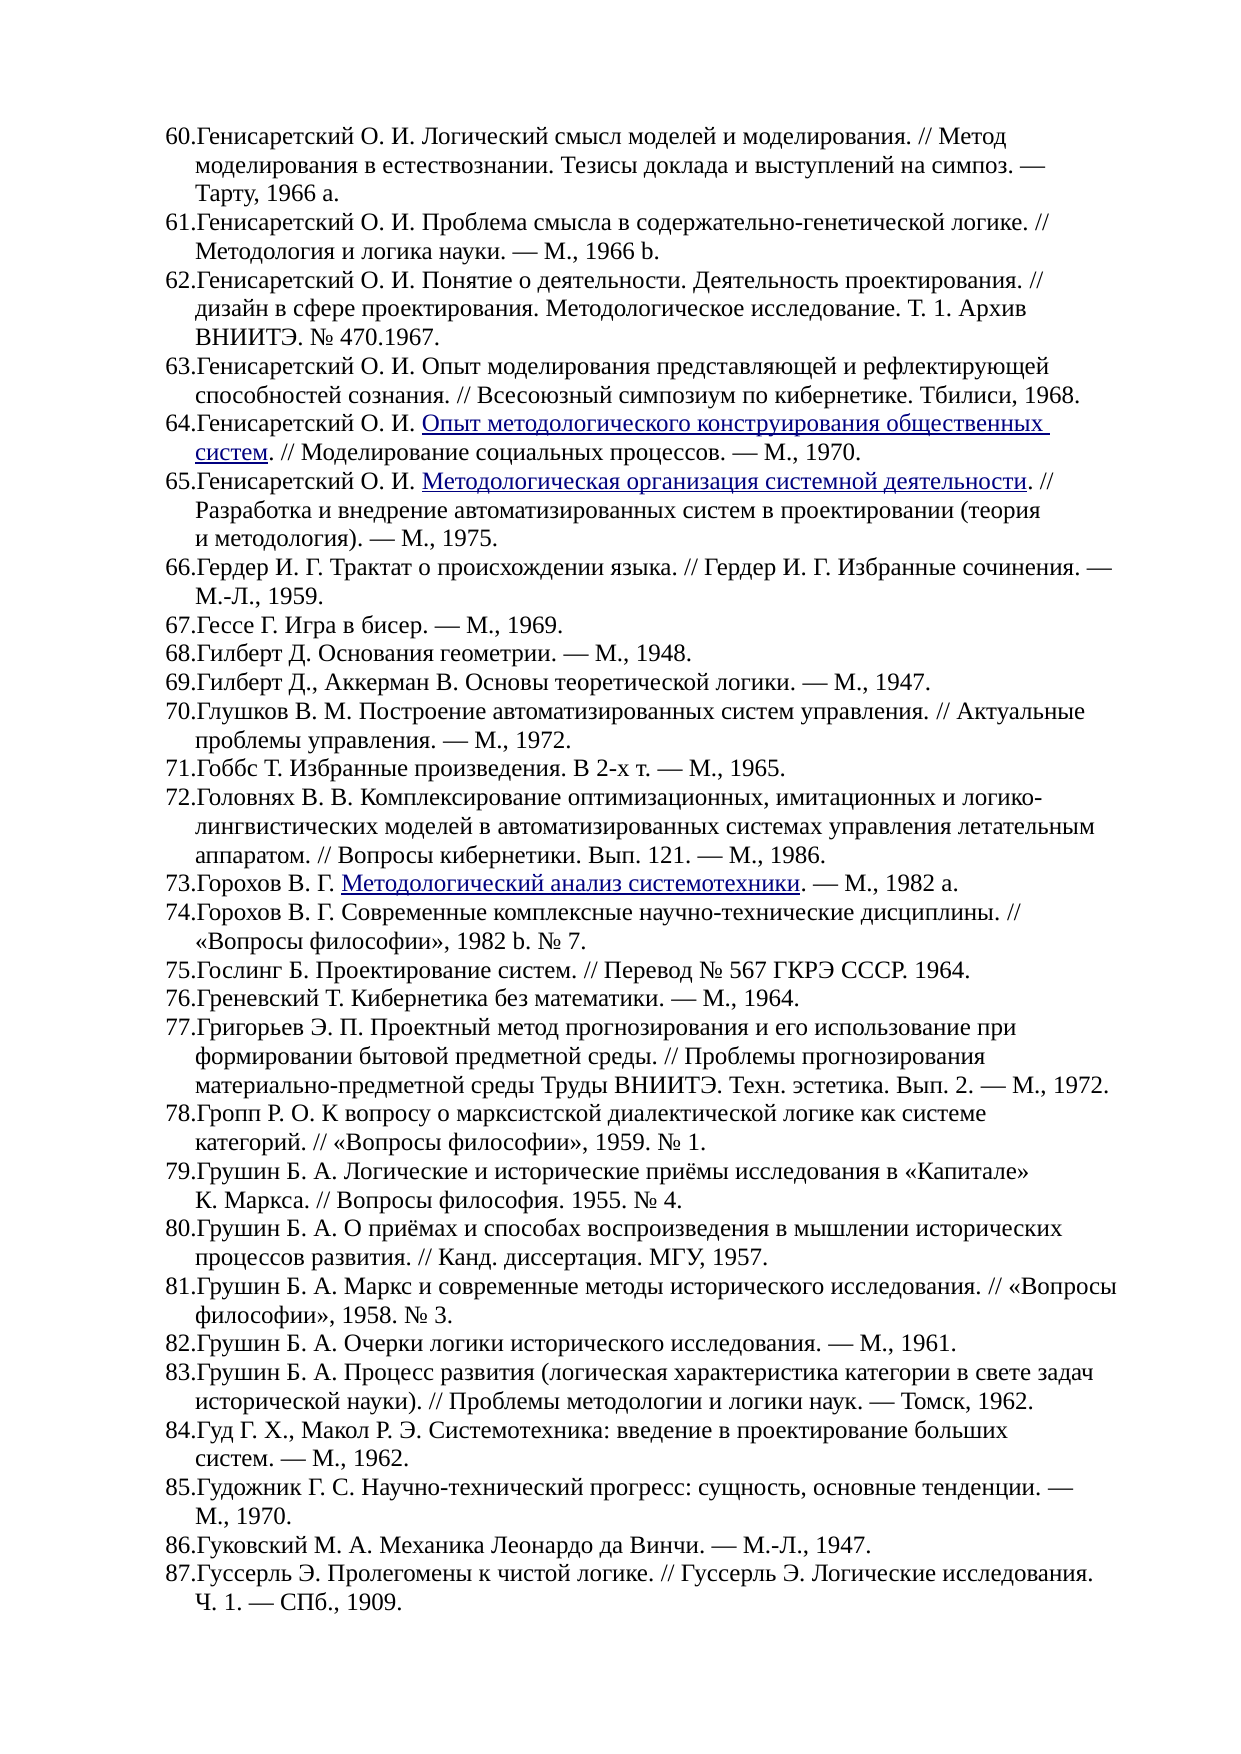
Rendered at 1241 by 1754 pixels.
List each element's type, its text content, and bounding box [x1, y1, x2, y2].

table_header I. Работы Г. П. Щедровицкого 1957 a* Щедровицкий Г. П. «Языковое мышление» и его анализ. // Вопросы языкознания. 1957. № 1. (С. 449–465 наст. изд.). b Щедровицкий Г. П., Алексеев Н. Г. О возможных путях исследования мышления как деятельности. // Докл. АПН РСФСР. 1957. № 3; 1958. № 1,4; 1959. № 1,2, 4; 1960. № 2,4, 5,6; 1961. № 4,5; 1962. № 2–6. 1958 a* Щедровицкий Г. П. О некоторых моментах в развитии понятий. // «Вопросы философии», 1958. № 6. (С. 577–589 наст. изд.). b* Щедровицкий Г. П. О строении атрибутивного знания. Сообщения I–VI. // Докл. АПН РСФСР. 1958. № 1,4; 1959. № 1,2, 4; 1960. № 6. (С. 590–630 наст. изд.). 1959 Щедровицкий Г. П., Ладенко И. С. О некоторых принципах генетического исследования мышления. // Тезисы доклада на I съезде Общества психологов. Вып. 1. — М., 1959. 1960 a* Щедровицкий Г. П. К анализу процессов решения задач. // Докл. АПН РСФСР. 1960. № 5. (С. 667–672 наст. изд.). b Щедровицкий Г. П. Опыт анализа сложного рассуждения, содержащего решение математической задачи. (На правах рукописи). — М., 1960. c* Щедровицкий Г. П. и другие. Принцип «параллелизма формы и содержания мышления» и его значение для традиционных логических и психологических исследований. Сообщ. I–IV. // Докл. АПН РСФСР. 1960. № 2,4; 1961. № 4,5. (С. 1–33 наст. изд.). 1961 a Щедровицкий Г. П. О взаимоотношении формальной логики и неопозитивистской «логики науки». // Диалектический материализм и современный позитивизм. — М., 1961. b Щедровицкий Г. П. Технология мышления. // Известия. 1961. № 234. 1962 a* Щедровицкий Г. П. О различии исходных понятий «формальной» и «содержательной» логик. // Методология и логика наук. Учёные зап. Том. ун-та. № 41. — Томск, 1962. (С. 34–49 наст. изд.). b Щедровицкий Г. П. Усвоение мышления и проблемы творческой активности учащихся // О психологических особенностях творческой активности учащихся. Тезисы доклада на межвуз. конф. — М., 1962. с Щедровнцкий Г. П., Якобсон С. Г. К анализу процессов решения простых арифметических задач. Сообщения I–V. // Докл. АПН РСФСР. 1962. № 2–6. 1963 a Щедровицкий Г. П. О месте логики в психолого-педагогических исследованиях. // Тезисы доклада на II съезде Общества психологов. Вып. 2. — М., 1963. b Щедровицкий Г. П. К методологии педагогического исследования игры. // Материалы к симпозиуму. Ротапринт (Библиотека имени В. И. Ленина). — М., 1963. c* Щедровицкий Г. П. Методологические замечания к проблеме происхождения языка. // Науч. докл. высшей школы. Филологические науки. 1963. № 2. (С. 299–316 наст. изд.). d Якобсон С. Г., Щедровицкий Г. П. Логико-психологический анализ способов решения простых арифметических задач. // Тезисы доклада на II съезде Общества психологов. Вып. 2. — М., 1963. 1964 a* Щедровицкий Г. П. Проблемы методологии системного исследования. — М., 1964. (С. 155–196 наст. изд.). b* Щедровицкий Г. П. Игра и «детское общество». // Дошкольное воспитание. 1964. № 4. (С. 673–681 наст. изд.). c* Щедровицкий Г. П. О принципах анализа объективной структуры мыслительной деятельности на основе понятий содержательно-генетической логики. // Вопросы психологии. 1964. № 2. (С. 466–473 наст. изд.). d Щедровицкий Г. П. Место логических и психологических методов в педагогической науке. // «Вопросы философии», 1964. № 7. е Щедровицкий Г. П. О необходимости типологических исследований в психологии и педагогике. // Вопросы активизации мышления и творческой деятельности учащихся. Тезисы доклада на межвуз. конф. — М., 1964. f Щедровицкий Г. П. К характеристике критериев интеллектуального развития ребёнка. // Вопросы психологии. Тезисы доклада на респ. психол. конф. — Киев, 1964. g Щедровицкий Г. П., Костеловский В. А. К анализу средств и процессов познания пространственной формы. Сообщения I–II. // Новые исследования в педагогических науках. Вып. 2,4. — М., 1964–1965. h* Щедровицкий Г. П., Садовский В. Н. К характеристике основных направлений исследования знака в логике; психологии и языкознании. Сообщения I — III. // Новые исследования в педагогических науках, Вып. 2,4, 5. — М., 1964–1965. (С. 515–539 наст. изд.). i Щедровицкий Г. П., Юдин Э. Г. О применении понятия управления в психологических и педагогических исследованиях. // Вопросы активизации мышления и творческой деятельности учащихся. Тезисы доклада на межвуз. конф. — М., 1964. j Щедровицкий Г. П., Якобсон С. Г. Сравнительный логико-психологический анализ способов решения арифметических задач (на укр. языке). // Радяньска школа. 1964. № 6. 1965 a Щедровицкий Г. П. К характеристике наиболее абстрактных направлений методологии структурно-системных исследований. // Проблемы исследования систем и структур. — М., 1965. b Щедровицкий Г. П. Методологические замечания к проблеме типологической классификации языков. // Лингвистическая типология и восточные языки. — М., 1965. c Щедровицкий Г. П. Исследование мышления детей на материале решений простых арифметических задач. // Развитие познавательных и волевых процессов у дошкольников. — М., 1965. d Щедровицкий Г. П. О принципах классификации наиболее абстрактных направлений методологии системно-структурных исследований. // Проблемы исследования систем и структур. — М., 1965. e Лефевр В. А., Щедровицкий Г. П., Юдин Э. Г. «Естественное» и «искусственное» в семиотических системах. // Проблемы исследования систем и структур. Материалы к конференции. — М., 1965. f* Генисаретский О. И., Щедровицкий Г. П. Методологическая картина дизайна. // Программа научн. иссл. лаб. общетеор. иссл. отдела теории и методов худ. констр. ВНИИТЭ. Архив ВНИИТЭ. — М., 1965 (см. Теоретические и методологические исследования в дизайне. Избранные материалы. Ч. I. Труды ВНИИТЭ. Техн. эстетика. Вып. 61. — М., 1990). (С. 317–328 наст. изд.). g* Генисаретский О. И., Щедровицкий Г. П. Дизайн: проблемы исследований. // Программа научн. иссл. лаб. общетеор. иссл. отдела теории и методов худ. констр. ВНИИТЭ. Архив ВНИИТЭ. — М., 1965 (см. Теоретические и методологические исследования в дизайне. Избранные материалы. Ч. I. Труды ВНИИТЭ. Техн. эстетика. Вып. 61. — М., 1990). (С. 329–333 наст. изд.). 1966 a* Щедровицкий Г. П. Об исходных принципах анализа проблемы обучения и развития в рамках теории деятельности. // Обучение и развитие. Материалы к симпозиуму. — М., 1966. (С. 197–227 наст. изд). b* Щедровицкий Г. П. Методологические замечания к педагогическому исследованию игры. // Психология и педагогика игры дошкольника. — М., 1966. (С. 687–715 наст. изд.). c* Щедровицкий Г. П. Заметки о мышлении по схемам двойного знания. // Материалы к симпозиуму по логике науки. — Киев, 1966. (С. 474–476 наст. изд.). d Щедровицкий Г. П. «Естественное» и «искусственное» в развитии речи языка. // Основные проблемы эволюции языка. Материалы Всесоюз. конф. по общ. языкознанию. Ч. 1. Самарканд, 1966. e Щедровицкий Г. П. К анализу исходных принципов и понятий формальной логики. // Философ, иссл.: Труды Болгар, акад. наук. 1966. f Щедровицкий Г. П. О логическом смысле проблемы лингвистических универсалий. // Конф. по проблемам изучения универсальных и ареальных свойств языков. Тезисы доклада — М., 1966. g* Щедровицкий Г. П. О различных планах изучения моделей и моделирования. // Метод моделирования в естествознании. — Тарту, 1966. (С. 631–633 назд. изд.). h* Щедровицкий Г. П. Надежина Р. Г. Развитие детей и проблемы нравственного воспитания. // Обучение и развитие. Материалы к симпозиуму. — М., 1966. (С. 682–686 наст. изд.). i* Щедровицкий Г. П., Юдин Э. Г. Педагогика и социология. Сообщение 1. // Новые исследования в педагогических науках. Вып. 7. — М., 1966. (С. 342–349 наст. изд.). j Shchedrovitzky G. P. Methodological problem; of system research. // General Systems. 1966. Vol. XI. (Перевод работы 1964 a). k Лефевр В. А., Щедровицкий Г. П., Юдин З. Г. Анализ связей управления в социальных структурах и деятельности. (Место публикации не установлено). 1966. i* Щедровицкий Г. П. Дизайн и его наука: «художественное конструирование» — сегодня, а что дальше? // Научный отчёт по теме 0047 [1]. ВНИИТЭ. — М., 1966 (см. Теоретические и методологические исследования в дизайне. Избранные материалы. Ч. I. Труды ВНИИТЭ. Техн. эстетика. Вып. 61. — М., 1990). (С. 334–341 наст. изд.). 1967 a Щедровицкий Г. П. О методе семиотического исследования знаковых систем. // Семиотика и восточные языки. — М., 1967. b* Щедровицкий Г. П. О специфических характеристиках логико-методологического исследования науки. // Проблемы исследования структуры науки. — Новосибирск, 1967. (С 350–359 наст. изд.). c* Щедровицкий Г. П. Что значит рассматривать язык как знаковую систему? // Материалы к конференции «Язык как знаковая система особого рода». — М., 1967. (С. 540–544 наст. изд.). d Щедровицкий Г. П., Дубровский В. Я. Научное исследование в системе «методологической работы». // Проблемы исследования структуры науки. — Новосибирск, 1967. e Щедровицкий Г. П., Розин В. М. Концепция лингвистической относительности Б. Л. Уорфа и проблемы исследования «языкового мышления». // Семиотика и восточные языки М., 1967. f Schedrovitsky G. P. Concerning the analysis of initial hriniciples and conceptions of formal logic. // Systematics. Vol. 5.1967. № 2. (Перевод работы 1966 е). g* Лефевр В. А., Щедровицкий Г. П., Юдин 3. Г. «Естественное» и «искусственное» в семиотических системах. // Семиотика и восточные языки. — М., 1967. (С. 50–56 наст. из/].). 1968 a Щедровицкий Г. П. Система педагогических исследований (методологический анализ). // Педагогика и логика. — М., 1968. b Щедровицкий Г. П. К анализу структуры, оснований и метода эвристики. // IV Всесоюз. симпозиум по кибернетике. Материалы симпозиума. Тбилиси, 1968. с Щедровицкий Г. П. Модели новых фактов для логики. // «Вопросы философии», 1968. № 4. d Schedrovitsky G. P. Concerning the analysis of initial hriniciples and conceptions of formal logic. // General Systems. Vol. XIII. 1 968. (Перевод работы 1966 е). е Scedrovickij G. P. Methodologische Bemerkungen zum Problem einer typologischen Klassifikation der Sprachen. // Linguistics. 1968. № 42. (Перевод работы 1965 b). f* Щедровицкий Г. П. Лингвистика, психолингвистика, теория деятельности. // Теория речевой деятельности. — М., 1968. (С. 360–366 наст. изд.). 1969 a* Щедровицкий Г. П. Проблема объекта в системном проектировании. // Вторая Всесоюз. конференция по технической кибернетике. Тезисы доклада — М., 1969. (С. 399–400 наст. изд.). b Щедровицкий Г. П. Методологический смысл проблемы лингвистических универсалий. // Языковые универсалии и лингвистическая типология. — М., 1969. 1970 Щедровицкий Г. П. О системе педагогических исследований (методологический анализ). // Оптимизация процессов обучения в высшей и средней школе. Душанбе, 1970. 1971 a Щедровицкий Г. П. Значения как конструктивные компоненты знака. // Вопросы семантики. Тезисы доклада — М., 1971. b Щедровицкий Г. П. Человек и деятельность в инженерно-психологических исследованиях. // Проблемы инженерной психологии. Вып. 1. — М., 1971. с Щедровицкий Г. П. Понимание как компонента исследования знака. // Вопросы семантики. Тезисы доклада — М., 1971. d Щедровицкий Г. П. О типах знаний, получаемых при описании сложного объекта, объединяющего «парадигматику» и «синтагматику». // Актуальные проблемы лексикологии. Докл. лингвист, конф. Ч. 1. Томск. 1971. e Щедровицкий Г. П. «Логическое» и «лингвистическое» в знаках (к характеристик е материал а терминологической работы). // Семиотические проблемы языков науки, терминологии и информатики. Ч. 1. — М., 1971. f Щедровицкий Г. П. К проблеме существования терминов в тексте и в парадигматических системах. // Семиотические проблемы языков науки, терминологии и информатики. Ч. 2. — М., 1971. g Щедровицкий Г. П. Значения и знания. // Актуальные проблемы лексикологии. Тезисы доклада Ч. 2. — Новосибирск, 1971. h Щедровицкий Г. П. Деятельность и понятие деятельности. // Материалы IV Всесоюз. съезда Общества психологов. Тбилиси, 1971. i Schedrovitsky G. P. Configuration as a method of construction of complex knowledge. // Systematics. Vol. 8.1971. № 4. j Щедровицкий Г. П. Проблема соотношения логических и психологических исследований мышления в истории советской психологии. // Материалы IV Всесоюз. съезда Общества психологов. Тбилиси, 1971. 1972 a Щедровицкий Г. П. Цели и продукты терминологической работы (методологические заметки о процессах становления терминологической деятельности). // Актуальные проблемы лексикологии. — Новосибирск, 1972. b Stschedrowitzky G. P. Die Struktur des Zeichens: Sinn und Bedeutung. // Ideen des exakten Wissens. Wissenschaft und Technik in der Sowjetunion. 1972. № 12. 1973 a* Щедровицкий Г. П. Системно-структурный подход в анализе и описании эволюции мышления. // Мышление и общение. Материалы Всесоюз. симпозиума. Алма-Ата, 1973. (С. 477–480 наст. изд.). b Щедровицкий Г. П. Структура знака: смыслы и значения. // Проблемы лексикологии. — Минск, 1973. c Щедровицкий Г. П., Дубровский В. Я. Проблема объекта в системном проектировании. // Методология исследования проектной деятельности. Тез. сообщ. Всесоюз. науч. конф. «Автоматизация проектирования как комплексная проблема совершенствования проектного дела в стране». Сб. 2. — М., 1973. d Щедрювицкий Г. П., Надежина Р. Г. О двух типах отношений руководств а в групповой деятельности детей. // Вопросы психологии. 1973. № 5. е Щедровицкий Г. П., Якобсон С. Г. Заметки к определению понятий «мышление» и «понимание». // Мышление и общение. Материалы Всесоюз. симпоз. Алма-Ата, 1973. 1974 a* Щедровицкий Г. П. Смысл и значение. // Проблемы семантики. — М., 1974. (С. 545–576 наст. изд.). b* Щедровицкий Г. П. Системное движение и перспективы развития системно-структурной методологии. Обнинск, 1974. (С. 57–88 наст. изд). с* Щедровицкий Г. П. Два понятия системы. // Труды XIII Межд. Конгресса по истории науки и техники. Т. 1а. — М., 1974. (С. 228–232 наст. изд). d Щедровицкий Г. П. Коммуникация, деятельность, рефлексия. // Исследование речемыслительной деятельности. Алма-Ата, 1974. e Щедровицкий ГЛ. Логико-психологический анализ процедур и способов решения простых арифметических задач. // Психолого-педагогические проблемы обучения и развития. Душанбе, 1974. 1975 a* Щедровицкий Г. П. Автоматизация проектирования и задачи развития проектировочной деятельности. // Разработка и внедрение автоматизированных систем в проектировании (теория и методология). — М., 1975. (С. 401–436 наст. изд.). b* Щедровицкий Г. П. Проблема исторического развития мышления. // Генетические и социальные проблемы интеллектуальной деятельности. Алма-Ата, 1975. (С. 496–514 наст. изд.). а* Щедровицкий Г. П. Исходные представления и категориальные средства теории деятельности (Приложение I к 1975 а’). (С. 233–280 наст. изд.). а* Щедровицкий Г. П. Общая идея метода восхождения от абстрактного к конкретному (Приложение II к 1975 а’). e* Щедровицкий Г. П. Категории «процесс — механизм» в контексте исследования развития (Приложение III к 1975 а»). f* Щедровицкий Г. П. Генетическое восхождение (Приложение IV к 1975 а’). 1976 Щедровицкий Г. П. Проблемы построения системной теории сложного «популятивного» объекта. // Системные исследования. Ежегодник 1975. — М., 1976. 1977 a Щедровицкий Г. П., Щедровицкий П. Г. Проблематизация и проблемы в процессах программирования решения задач. // Логика научного поиска. Тезисы доклада Свердловск, 1977. 1978 a Щедровицкий Г. П. Методологический подход как средство объединения знаний из разных научных предметов. // Методологические аспекты взаимодействия общественных, естественных и технических наук. Тез докл. М. — Обниск, 1978. b Аросьев Д. Л., Астахов В. И., Щедровицкий Г. П. Средства и методы проектирования годичного цикла спортивной подготовки. Макет учебно-деловой игры. // Отчёт КНГ МОГИФК по теме № 05–139–21.1978. 1979 a Щедровицкий Г. П. Комплексная организация научно-исследовательских работ как социотехническая систем а. // Комплексный подход к научному поиску: проблемы и перспективы. Ч. 2. — Свердловск, 1979. b Поливанова С. Б., Щедровицкий Г. П. Методологическая организация мышления и деятельности как условие и средство комплексной организации НИР. // Комплексный подход к научному поиску: Проблемы и перспективы. Ч. 2. — Свердловск, 1979. 1981 a* Щедровицкий Г. П. Принципы и общая схема методологической организации системно-структурных исследований и разработок. // Системные исследования: Методологические проблемы. Ежегодник 1981. — М., 1981. (С. 88–114 наст. изд.). b Щедровицкий Г. П. О двух способах структурно-системного представления объектов. // Машинные методы обнаружения закономерностей. Рига, 1981. 1982 Shchedrovitsky C. P. Methodological organization of systems-structural research and development: principles and general scheme. // General Systems. Vol. XXVII. 1982. (Перевод работы 1981 a*). 1983 a Щедровицкий Г. П. Организационно-деятельностная игра как новая форма организации коллективной мыследеятельности. // Методы исследования, диагностики и развития международных трудовых коллективов. — М., 1983. b Щедровицкий Г. П. Системо-деятельностный подход в анализе и оценке места и функций естественнонаучных картин мира в современном мировоззрении. // Научная картина мира как компонент современного мировоззрения. Материалы симпозиума. М. — Обнинск, 1983. с* Щедровицкий Г. П., Котельников С. И. Организационно-деятельностная игра как новая форма организации и метод развития коллективной мыследеятельности. // Нововведения в организациях. Труды семинара. ВНИИ системных исследований. — М., 1983. (С. 115–142 наст. изд.). 1984 Щедровицкий Г. П. Синтез знаний: проблемы и методы. // На пути к теории научного знания. — М., 1984. (С. 634–666 наст. изд.). 1985 a Ойзерман М. Т., Рац М. В., Щедровицкий Г. П. Научные и практические вопросы создания проектов, эффективно реализуемых с точки зрения инженерных изысканий. // Проблемы методологии и технологии инженерных изысканий. — М., 1985. b Наградова Е. Я., Щедровицкий Г. П. Категории сложности изыскательных работ как объект исследований с системо-деятельностной точки зрения. // Проблемы методологии и технологии инженерных изысканий. — М., 1985. с Shchedrovitsky C. P. Methodological organization of systems-structural research and development: principles and general scheme. // Systems Research, II. Methodological Problems. 1985. (Перевод работы 1981 a*). 1987 a* Щедровицкий Г. П. Схема мыследеятельности — системно-структурное строение, смысл и содержание. // Системные исследования. Методологические проблемы. Ежегодник 1986. — М., 1 987. (С. 281–298 наст. изд.). b Щедровицкий Г. П. Методологический подход как средство объединения знаний из разных научных предметов. // Методологические аспекты взаимодействия общественных, естественных и технических наук. Тезисы доклада и выст. Ч. I–II. М. — Обнинск, 1987. 1991 Щедровицкий Г. П. Методологический смысл оппозиции натуралистического и системо-деятельностного подходов. // «Вопросы методологии». 1991. № 2. (С. 143–154 наст. изд.). II. Работы других авторов Автоматизация в проектировании. — М., 1972. Акофф Р. Л. О природе систем. // Изв. АН СССР. Техн. кибернетика. 1971. № 3. Акофф Р. Л. Планирование в больших экономических системах. — М., 1972. Акофф Р. Искусство решения проблем. — М., 1982. Акофф Р. Планирование будущего корпорации. — М., 1985. Алексеев И. С. Возможная модель структуры физического знания. // Проблемы истории и методологии научного познания. — М., 1974 а. Алексеев И. С. Принцип детерминизма и физическая картина реальности. // Философия и естествознание. — М., 1974 b. Алексеев Н. Г. Проблема управления мыслительной деятельностью при решении алгебраических задач и их классификация. // Вопросы активизации мышления и творческой деятельности учащихся. Тезисы докладов на межвузовской конференции. — М., 1964. Алексеев Н. Г. Формирование осознанного решения учебной задачи. // Педагогика и логика. — М., 1968. Алексеев Н. Г., Москаева А. С. О некоторых психологических проблемах при решении текстовых задач. // Психологія навчання і виховання. Тезисы докладов на республиканской психологической конференции. — Киев, 1964. Аристотель. Метафизика. М, 1937 а. Аристотель. О душе. — М., 1937 b. Аристотель. Физика. — М., 1937 с. Аристотель. Аналитики. — М., 1952. Аристотель. Сочинения. В 4-х т. — М., 1978. Асмус В. Ф. Логика. — М., 1947. Асмус В. Ф. Шарль Серрюс и логика отношений. // Ш. Серрюс. Опыт исследования значения логики. — М., 1948. Афанасьев В. Г. Научное руководство социальными процессами. // Коммунист. 1965. № 12. Афанасьев В. Г. Об интенсификации развития социалистического общества (проблемы взаимодействия науки, техники и управления). — М., 1969. Ахманов А. С. Формы мысли и законы формальной логики. К вопросу о предмете формальной логики. // Вопросы логики. — М., 1955. Ахманов А. С. Логическое учение Аристотеля. — М., 1960. Бакрадзе К. Логика. Тбилиси, 1951. Беккер Г., Босков А. Современная социологическая теория. — М., 1962. Бернштейн Н. А. Некоторые назревающие проблемы регуляции двигательных актов. // Вопросы психологии. 1957. № 6. Вир Ст. Кибернетика и управление производством. — М., 1963. Блауберг И. В., Садовский В. Н., Юдин Э. Г. Системный подход: предпосылки, проблемы, трудности. — М., 1969. Блауберг И. В., Юдин Э. Г. Становление и сущность системного подхода. — М., 1973. Богданов А. А. Всеобщая организационная наука (тектология). В 3-х т. Восьмое издание. Москва-Берлин, 1925–1929. Большие системы: теория, методология, моделирование. — М., 1971. Больцман Л. Лекции по кинетической теории газов. — М., 1956. Борджану К. О научном характере понятия прогресса. // Проблемы философии. — М., 1960. Бродский И. Н., Серебрянников О. Ф. О характере современной формальной логики II Вопросы философии. 1964. № 2. Бутлеров A. M. Альдегиды, кетоны и нитропроизводные жирного ряда. Специальный куре органической химии. 1875. Ветров А. А. Математическая логика и современная формальная логика. // «Вопросы философии», 1964. № 2. Вико Дж. Основания новой науки об общей природе наций. — Л., 1940. Виндельбанд В. Принципы логики. // Логика. Вып. 1. М, 1913. Винер Н. Кибернетика. — М., 1958. Витгенштейн Л. Логико-философский трактат. — М., 1959. Войшвилло Е. К. К вопросу о предмете логики. // Вопросы логики. — М., 1955. Волков Г. Н. Социология науки. Социологические очерки научно-технической деятельности. — М., 1968. Волков Г. Научно-техническая революция: естествознание и обществоведение. // Правда. 1973, 25 февр. Восхождение от абстрактного к конкретному. // Филее, энцикл. Т. 1. — М., 1960. Выготский Л. С. Мышление и речь. Психологические исследования. — М.-Л., 1934. Выготский Л. С. Избранные психологические исследования. — М., 1956. Выготский Л. С. Развитие высших психических функций. — М., 1960. Галилей Г. Беседы и математические доказательства… // Сочинения. Т. 1. — М.-Л., 1934. Галилей Г. Диалог о двух главных системах мира — птоломеевой и коперниковой. — М.-Л., 1948. Гальперин П. Я., Талызина Н. Ф. Формирование начальных геометрических понятий на основе организованного действия учащихся. // Вопросы психологии. 1957. № 1. Гвишиани Д. М. Управление — прежде всего наука. // Известия, 1963, № 118. Гвишиани Д. М. Предисловие. // Дейнеко О. А. Методологические проблемы науки управления производством. — М., 1971. Гвишиани Д. М. Организация и управление. — М., 1972. Гвишиани Д. М., Каменицер С. Е. Научно организовать труд по управлению производством. // Социалистический труд. 1965. № 2. Гвишиани Д. М., Лисичкин В. А. Системы прогнозирования в планировании и управлении научными исследованиями и разработками. — М., 1969. Гегель Г. В. Ф. Энциклопедия философских наук. Ч. 1. Логика. // Сочинения. Т. 1. — М., 1934. Гегель Г. В. Ф. Наука логики. // Сочинения. Т. 5–6. — М., 1937. Гейтинг А. Обзор исследований по основаниям математики. — М., 1936. Гелернтер Г. А., Рочестер Н. Интеллектуальное поведение машин, решающих задачи. // Психология мышления. — М., 1965. Генисаретский О. И. Специфические черты объектов системного исследования. // Проблемы исследования систем и структур. — М., 1965. Генисаретский О. И. Логический смысл моделей и моделирования. // Метод моделирования в естествознании. Тезисы доклада и выступлений на симпоз. — Тарту, 1966 а. Генисаретский О. И. Проблема смысла в содержательно-генетической логике. // Методология и логика науки. — М., 1966 b. Генисаретский О. И. Понятие о деятельности. Деятельность проектирования. // дизайн в сфере проектирования. Методологическое исследование. Т. 1. Архив ВНИИТЭ. № 470.1967. Генисаретский О. И. Опыт моделирования представляющей и рефлектирующей способностей сознания. // Всесоюзный симпозиум по кибернетике. Тбилиси, 1968. Генисаретский О. И. Опыт методологического конструирования общественных систем. // Моделирование социальных процессов. — М., 1970. Генисаретский О. И. Методологическая организация системной деятельности. // Разработка и внедрение автоматизированных систем в проектировании (теория и методология). — М., 1975. Гердер И. Г. Трактат о происхождении языка. // Гердер И. Г. Избранные сочинения. — М.-Л., 1959. Гессе Г. Игра в бисер. — М., 1969. Гилберт Д. Основания геометрии. — М., 1948. Гилберт Д., Аккерман В. Основы теоретической логики. — М., 1947. Глушков В. М. Построение автоматизированных систем управления. // Актуальные проблемы управления. — М., 1972. Гоббс Т. Избранные произведения. В 2-х т. — М., 1965. Головнях В. В. Комплексирование оптимизационных, имитационных и логико-лингвистических моделей в автоматизированных системах управления летательным аппаратом. // Вопросы кибернетики. Вып. 121. — М., 1986. Горохов В. Г. Методологический анализ системотехники. — М., 1982 а. Горохов В. Г. Современные комплексные научно-технические дисциплины. // «Вопросы философии», 1982 b. № 7. Гослинг Б. Проектирование систем. // Перевод № 567 ГКРЭ СССР. 1964. Греневский Т. Кибернетика без математики. — М., 1964. Григорьев Э. П. Проектный метод прогнозирования и его использование при формировании бытовой предметной среды. // Проблемы прогнозирования материально-предметной среды Труды ВНИИТЭ. Техн. эстетика. Вып. 2. — М., 1972. Гропп P. O. К вопросу о марксистской диалектической логике как системе категорий. // «Вопросы философии», 1959. № 1. Грушин Б. А. Логические и исторические приёмы исследования в «Капитале» К. Маркса. // Вопросы философия. 1955. № 4. Грушин Б. А. О приёмах и способах воспроизведения в мышлении исторических процессов развития. // Канд. диссертация. МГУ, 1957. Грушин Б. А. Маркс и современные методы исторического исследования. // «Вопросы философии», 1958. № 3. Грушин Б. А. Очерки логики исторического исследования. — М., 1961. Грушин Б. А. Процесс развития (логическая характеристика категории в свете задач исторической науки). // Проблемы методологии и логики наук. — Томск, 1962. Гуд Г. Х., Макол Р. Э. Системотехника: введение в проектирование больших систем. — М., 1962. Гудожник Г. С. Научно-технический прогресс: сущность, основные тенденции. — М., 1970. Гуковский М. А. Механика Леонардо да Винчи. — М.-Л., 1947. Гуссерль Э. Пролегомены к чистой логике. // Гуссерль Э. Логические исследования. Ч. 1. — СПб., 1909. Гущин Ю. Ф., Дубровский В. Я, ЩедровицкийЛ. П. К понятию «системное проектирование». // Большие информационно-управляющие системы. — М., 1969. Гущин Ю. Ф., Дубровский В. Я., Щедровицкий Л. П. О методических принципах инженерно-психологического проектирования. // Проблемы инженерной психологии. Вып. 1. — М., 1971. Гэлбрейт Дж. Новое индустриальное общество. — М., 1969. Дворецкий И. Х. Древнегреческо-русский словарь. — М., 1958. Дейнеко О. А. Методологические проблемы науки управления производством. — М., 1971. Джемпер М. Понятие массы в классической и современной физике. — М., 1967. Джонсон Ф. и другие. Системы и руководство (теория систем и руководство системами). — М., 1971. Дизайн в сфере проектирования. Методологическое исследование. Т. 1 / Под ред. Г. П. Щедровицкого и О. И. Генисаретского. // Архив ВНИИТЭ. № 470.1967. Диксон Дж. Проектирование систем: изобретательство, анализ и принятие решений. — М., 1969. Дубовская В. И. К вопросу о связях теории с компонентами учебной деятельности. // Проблемы исследования систем и структур. Материалы к конференции. — М., 1965. Дубровский В. Я. О природе и основаниях эффективности эвристических методов. // IV Всесоюзный симпозиум по кибернетике, (материалы симпозиума). Тбилиси, 1968. Дубровский В. Я. К проблеме распределения функций в системах «человек — машина». // Большие информационно-управляющие системы. — М., 1969. Дубровский В. Я. Об одной модели деятельности проектирования. // Проблемы инженерной психология. Вып. 1. — М., 1971 а. Дубровский В. Я. Проблема знаний в инженерно-психологическом проектировании. // Проблемы инженерной психологии. Вып. 1. — М., 1971 b. Дубровский В. Я., Щедровицкий Л. П. Проблема распределения функции в системах «человек — машина». // Инженерно-психологическое проектирование. Вып. 1. — М., 1970 а. Дубровский В. Я., Щедровицкий Л. П. Инженерная психология и развитие системного проектирования. // Инженерно-психологическое проектирование. Вып. 2. — М., 1970 b. Дубровский В. Я., Щедровицкий Л. П. Проблемы системного инженерно-психологического проектирования. — М., 1971 а. Дубровский В. Я., Щедровицкий Л. П. Социальное назначение инженерной психологии. // Проблемы инженерной психологии. Вып. 1. — М., 1971 b. Дубровский В. Я., Щедровицкий Л. П. Концепция машинизации проектирования как вида мыслительной деятельности. // Методология исследования проектной деятельности. Всесоюз. науч. конф. «Автоматизация проектирования как комплексная проблема совершенствования проектного дела в стране». Сб. 2. — М., 1973. Дубровский В. Я., Щедровицкий Л. П. Проблемы модификации в системном проектировании. // Разработка и внедрение автоматизированных систем в проектировании (теория и методология). — М., 1975. Дынин Б. С. К вопросу о характере проблем методологии. // Философия, методология, наука. — М., 1972. Евенко Л. И. Системный анализ — инструмент обоснования управленческих решений. // США: экономика, политика, идеология. 1970. № 8. Ельмслев Л. Пролегомены к теории языка. // Новое в лингвистике. Вып. 1. — М., 1960. Емельянов С. В. Современные проблемы научного управления. // Цикл лекций о со временных методах планирования и управления народным хозяйством. — М., 1970. Емельянов С. В. Организационные системы управления: принципы построения структурных схем. // Актуальные проблемы управления. — М., 1972. Епископосов Г. Л. Техника и социология. — М., 1967. Жимерин Д. Г. Проблемы автоматизации управления. // Автоматизированные системы управления. — М., 1972. Жолковский А. К. Предисловие. // Машинный перевод и прикладная лингвистика. 1964. № 8. Жолковский А. К. и другие. О принципиальном использовании смысла при машинном переводе. // Труды Института точной механики и вычислительной техники. Машинный перевод — 1961. Вып. 2. — М., 1961. Жолковский А. К., Мельчук И. А. К построению действующей модели языка «Смысл-текст». // Машинный перевод и прикладная лингвистика. 1969. № 11. Заде Л., Дезоер Ч. Теория линейных систем. — М., 1970. Замошкин Ю. А. Психологическое направление в современной буржуазной социологии. — М., 1958. ЗигвартХ. Учение о суждении, понятии и выводе. // Зигварт X. Логика. Т. 1. — СПб., 1908 а. ЗигвартХ. Учение о методе. // Зигварт X. Логика. Т. 2. Вып. 1. — СПб., 1908 b. Зиновьев А. А. Восхождение от абстрактного к конкретному (на материале «Капитала» К. Маркса). // Канд. диссертация. — М., 1954. Зиновьев А. А. Логическое строение знаний о связях. // Логические исследования. — М., 1959 а. Зиновьев А. А. Следование как свойство высказываний о связях. // Науч. докл. высшей школы. Философские науки. 1959 b. № 3. Зиновьев А. А. 06 одной программе исследования мышления. // Докл. АПН РСФСР. 1959 с. № 2. Зиновьев А. А. О логической природе восхождения от абстрактного к конкретному. // Филос. энцикл. Т. 1. — М., 1960 а. Зиновьев А. А. К вопросу о методе исследования знаний (высказывания о связях). // Докл. АПН РСФСР. 1960 b. № 3. Зиновьев А. А. К определению понятия связи. // «Вопросы философии», 1960 с. № 8. Зиновьев А. А. Логика высказываний и теория вывода. — М., 1962. Зиновьев А. А. Об основных понятиях и принципах логики науки. // Логическая структура научного знания. — М., 1965. Зиновьев А. А., Ревзин И. И. Логическая модель как средство научного исследования. // «Вопросы философии», 1960. № 1. Зинченко А. П. Игра. В Харькове проведён экспертный семинар по теме «Учебно-воспитательный процесс в ВУЗе». // Архитектура. Приложение к «Строительной газете» от 25 апреля 1982. Зинченко А. П. Игровая форма межпрофессионального обсуждения градостроительных проблем. // Строительство и архитектура. 1983. № 8. Зинченко П. И. Проблема непроизвольного запоминания. // Научные записки Харьковского государственного педагогического института иностранных языков. Т. 1.1939. Ильенков Э. В. Диалектика абстрактного и конкретного в «Капитале» К. Маркса. — М., 1960. Ильенков Э. В. Предмет логики как науки в новой философии. // «Вопросы философии», 1965. № 5. Ильенков Э. В. К истории вопроса о предмете логики как науки. // «Вопросы философии», 1966. № 2. Ильенков Э. В. Идеальное. // Филос. энцикл. Т. 2. — М., 1962. Исследования по общей теории систем. — М., 1969. Калман Р. и другие. Математическая теория систем. — М., 1971. Кант И. Критика чистого разума. — СПб., 1907. Кант И. Логика. — СПб., 1915. Кантор Г. Учение о множествах. // Новые идеи в математике. Сб. 6. — СПб., 1914. Квейд Э. Анализ сложных систем (методология анализа при подготовке военных решений). — М., 1969. Кибернетический сборник. Вып. 1. — М., 1960. Клини С. К. Введение в метаматематику. — М., 1957. Климовская Г. И. Опыт псевдогенетического поиска языковых универсалий. // Языковые универсалии и лингвистическая типология М., 1969. Клир Дж. Абстрактное понятие системы как методологическое средство. // Исследования по общей теории систем. — М., 1969. Комплексный подход к научному поиску: проблемы и перспективы. В 2-х ч. — Свердловск, 1979. Кон И. С. О понятии исторического прогресса. // Проблемы развития в природе и обществе. — М.-Л., 1958. Кон И. С. Прогресс общественный. // Филос. энцикл. Т. 4. — М., 1967. Кондильяк Э. Б. Трактат о системах. — М., 1938. Кондорсэ Ж. А. Эскиз исторической картины прогресса человеческого разума. — М., 1936. Кондрашов И. А. К вопросу о происхождении языка. // Вопросы языкознания в свете трудов И. В. Сталина. — М., 1950. Копнин П. В., Крымский С. Б. Заметки о логике современной и традиционной. // «Вопросы философии», 1965, № 7. Коссериу Э. Синхрония, диахрония и история//Новое в лингвистике. Вып. III. — M., 1963. Косыгин Ю. А. Методологические вопросы системных исследований в геологии. // Геотектоника. 1970. № 2. Котарбиньский Т. Избранные произведения. — М., 1963. Кремянский В. И. Некоторые особенности организмов как «систем» с точки зрения физики, кибернетики и биологии. // «Вопросы философии», 1958. № 8. Кузьмин В. П. Принцип системности в теории и методологии К. Маркса. — М., 1976. Кузнецов Б. Г. Беседы по теории относительности. — М., 1960. Курс для высшего управленческого персонала. — М., 1970. Кутта Ф. Человек. Труд. Техника. — М., 1970. Кутюра Л. Философские принципы математики. — СПб., 1913. Куффиньяль Л. Кибернетика — искусство управления. // Наука и человечество 1963. — М., 1963. Ладенко И. С. Об отношении эквивалентности и его роли в некоторых процессах мышления. // Докл. АПН РСФСР. 1958 а. № 1. Ладенко И. С. О процессах мышления, связанных с установлением отношения эквивалентности. // Докл. АПН РСФСР. 1958 b. № 2. Ладенко И. С. Проблемы обоснования математики и логической эмпиризм. // Диалектический материализм и современный позитивизм. — М., 1961. Лакатос И. Доказательства и опровержения. Как доказываются теоремы. — М., 1967. Ланге О. Целое и развитие в свете кибернетики. // Исследования по общей теории систем. — М., 1969. Лапин И. И., Пригожин А. И. «Социальные инновации» — новое направление в организационной психологии на Западе. // Психологический журнал. Т. 3.1982. № 5. Лейбниц Г. Новые опыты о человеческом разуме. — М.-Л., 1936. Лекторский В. А., Садовский В. Н. О принципах исследования систем (в связи с общей теорией систем Л. Берталанфи). // «Вопросы философии», 1960. № 8. Лекторский В. А. и другие. История предмета философии. // Филос. энцикл. Т. 5. — М., 1970. Ленин В. И. Философские тетради. // ПСС. Четвёртое издание. Т. 38. — М., 1958. Ленин В. И. Материализм и эмпириокритицизм. // ПСС. Т. 18.. — М., 1961 Ленин В. И. Империализм, как высшая стадия капитализма. // ПСС. Т. 27. — М., 1962 Леонтьев А. А. Психолингвистика. — Л., 1967. Леонтьев А. А. Язык, речь, речевая деятельность. — М., 1969. Леонтьев А. Н. Психологические основы дошкольной игры. // Проблемы развития психики. — М., 1959. Леонтьев А. Н. Проблемы развития психики. — М., 1959. Леонтьев А. Н. О некоторых перспективных проблемах советской психологии. // Вопросы психологии. 1967. № 6. Леонтьев А. Н. Автоматизация и человек. // Психологические исследования. Вып. 2. — М., 1970. Лефевр В. А. О способах представления объектов как систем. // Тезисы доклада симп. «Логика научного исследования» и семинара логиков. — Киев, 1962. Лефевр В. А. О различии «процесса решения» и «способа решения» задач. // Тезисы доклада на II съезде Общества психологов. — М., 1963. Лефевр В. А. О самоорганизующихся и саморефлексивных системах и их исследовании. // Проблемы исследования систем и структур. — М., 1965. Лефевр В. А. Конфликтующие структуры. — М., 1967. Лефевр В. А. О способах представления объектов как систем. // Философские проблемы современного естествознания. Вып. 14. — Киев, 1969. Лефевр В. А. Системы, нарисованные на системах. // Системный метод и современная наука. Вып. 1. — Новосибирск, 1970. Лефевр В. А., Дубовская В. И. Способ решения задач как содержание обучения. // Новые исследования в педагогических науках». Вып. 4. — М., 1965. Лисицин В. Н., Попов Г. Х. О науке управления. // Плановое хозяйство. 1968. № 3. Логика научного поиска (тезисы доклада к Всесоюз. симп.). Ч. 1. — Свердловск, 1977. Логические исследования. — М., 1959. Локк Дж. Избранные философские произведения. Т. 1. — М., 1960. Ломов Б. Ф. Человек и техника. — М., 1966. Лосев А. Ф. Платон. // Филос. энцикл. Т. 4. — М., 1967. Луканин Р. К., Касымжанов А. Х. Об исходных моментах проблемы взаимоотношения диалектики и формальной логики. // Актуальные проблемы диалектической логики (мат. Всесоюз. симп. по диалектической логике). Алма-ата, 1971. Лукасевич Я. Аристотелевская силлогистика с точки зрения современной формальной логики. — М., 1959. Любищев А. А. Значение и будущее систематики. // Природа. 1971. № 2. Маковельский А. О. История логики. — М., 1967. Максвелл Дж. К. Избранные сочинения по теории электромагнитного поля. — М., 1938. Мамардашвили М. К. Процесс анализа и синтеза. // «Вопросы философии», 1958. № 2. Мамардашвили М. К. Некоторые вопросы исследования истории философии как истории познания. // «Вопросы философии», 1959. №: 12. Мамардашвипи М. К. Формы и содержание мышления (к критике гегелевского учения о формах познания). — М., 1968 а. Мамардашвили М. К. Анализ сознания в работах К. Маркса. // «Вопросы философии», 1968 b. № 6. Марков И. Б. Научно-техническая революция: анализ, перспективы, последствия. — М., 1971. Маркс К. К критике политической экономии. — М., 1952. Маркс К. Капитал. Т. 1. — М., 1955 а. Маркс К. Тезисы о Фейербахе. // Маркс К. и Энгельс Ф. Сочинения. Второе издание. Т. З. — М., 1955 b. Маркс К. Экономическо-философские рукописи 1884 года. // Маркс К. и Энгельс Ф. Из ранних произведений. — М., 1956. Маркс К. Теории прибавочной стоимости (IV том «Капитала»). // Маркс К. и Энгельс Ф. Сочинения. Т. 26. Ч. ІІІ. — М., 1964. Маркс К., Энгельс Ф. Немецкая идеология. // Маркс К. и Энгельс Ф. Сочинения. Второе издание. Т. З М., 1955 а. Маркс К., Энгельс Ф. Святое семейство, или критика критической критики. // Маркс К. и Энгельс Ф. Сочинения. Второе издание. Т. 2. — М., 1955 b. Маркс К., Энгельс Ф. Из ранних произведений. — М., 1956. Мартине А. Основы общей лингвистики. // Новое в лингвистике. Вып. III. — М., 1963. Мах Э. Механика. Историко-критический очерк её развития. — СПб., 1909. Мелещенко Ю. С., Шухардин С. В. Ленин и научно-технический прогресс. — Л., 1969. Мельников Г. П. Азбука математической логики. — М., 1967 а. Мельников Г. П. Системная лингвистика и её отношение к структурной. // Проблемы языкознания. Докл. и сообщ. советских учёных на X Межд. Конгрессе лингвистов. — М., 1967 b. Мельников Г. П. Язык как система и языковые универсалии. // Языковые универсалии и лингвистическая типология. — М., 1969. Мельчук И. А. Опыт теории лингвистических моделей «Смысл-текст». — М., 1974. Месарович М. и другие. Теория иерархических многоуровневых систем. — М., 1973. Металлы. // Большая Сов. Энцикл. Второе издание. Т. 27. — М., 1954. Метод моделирования в естествознании (тезисы докладов и выступлений на симпозиуме). — Тарту, 1966. Методологические проблемы науки. — М., 1964. Методология исследования проектной деятельности (Всесоюз. науч. конф. «Автоматизация проектирования как комплексная проблема совершенствования проектного дела в стране»). Сб. 2. — М., 1973. Минский М. На пути к созданию искусственного разума. // Вычислительные машины и мышление. — М., 1967. Минто В. Дедуктивная и индуктивная логика. — СПб., 1901. Мирский Э. М. Междисциплинарные исследования и дисциплинарная организация науки. — М., 1980. Моисеев Н. Н. Компьютер ставит эксперимент. // Литературная газета, 1 января 1973. Моисеев Н. Н. Имитационные модели. // Наука и человечество 1973. — М., 1972. Морено Дж. Социометрия. — М., 1958. Морз Ф. М., Кимбелл Д. Е. Методы исследования операции. — М., 1956. Москаева А. С. К анализу способа решения арифметических задач. // Тезисы доклада на II съезде Общества психологов. Вып. 2. — М., 1963. Москаева А. С. Анализ знаковых средств, необходимых для активного усвоения способов деятельности. // Вопросы активизации мышления и творческой деятельности учащихся (тезисы доклада на межвуз. конф.). — М., 1964. Москаева А. С. Алгоритмы и «алгоритмический подход» к анализу процессов обучения. // Вопросы психологии. 1965. № 3. Москаева А. С. Об одном способе исследования употребления моделей. // Метод моделирования в естествознании. — Тарту, 1966. Москаева А. С. Математика и философия. // Проблемы исследования структуры науки. — Новосибирск, 1967. Москаева А. С. Логический анализ способов решения арифметических задач. // Педагогика и логика. — М., 1968. Москаева А. С., Розин В. М. К анализу строения систем знания типа «Начал» Евклида. Сообщения I–II. // Новые исследования в педагогических. Вып. 8 и 9. — М., 1966. Надежина Р. Г. Совместная деятельность детей и их взаимоотношения. // Вопросы психологии. Тезисы докладов на республиканской психологической конференции. — Киев, 1964 а. Надежина Р. Г. Игра и взаимоотношения детей. // Дошкольное воспитание. 1964 b. № 4. Надежина Р. Г. Анализ детских групп как малых неоднородных систем. // Проблемы исследования систем и структур. Материалы к конференции. — М., 1965. Наторп П. Философия как основание педагогики. — СПб., 1905. Наука и учебный предмет. // Советская педагогика. 1965. № 7. Наука — техника — управление. Интеграция науки, техники и технологии. // Организация и управление в Соединённых Штатах Америки. — М., 1966. Нейман Дж. Теория самовоспроизводящихся автоматов. — М., 1971. Непомнящая Н. И. О путях анализа проблемы усвоения и развития на основе логических и психологических методов. // Тезисы доклада на II съезде Общества психологов. Вып. 2. — М., 1963. Непомнящая Н. И. О методе генетического исследования в психологии. // Вопросы психологии. Тезисы доклада на республиканской психологической конференции. — Киев, 1964 а. Непомнящая Н. И. К вопросу об активности и самостоятельности учащихся в процессе обучения. // Вопросы активизации мышления и творческой деятельности учащихся. Тезисы доклада на межвуз. конф. — М., 1964 b. Непомнящая Н. И. Анализ некоторых понятий психологической концепции Жана Пиаже. // Вопросы психологии. 1964 с. № 4. Непомнящая Н. И. Отношение методов структурного генетического исследования в психологии. // Проблемы исследования систем и структур. Материалы к конференции. — М., 1965. Непомнящая Н. И. Состояние проблемы обучения и развития и задачи дальнейшей её разработки. // Обучение и развитие (материалы к симпозиуму). — М., 1966 а. Непомнящая Н. И. Теория Л. С. Выготского о связи обучения и развития. // Обучение и развитие (материалы к симпозиуму). — М., 1966 b. Непомнящая Н. И. Понятия развития и научения в теории Ж. Пиаже. // Обучение и развитие (материалы к симпозиуму). — М., 1966 с. Непомнящая Н. И. Педагогический анализ и конструирование способов решения учебных задач. // Педагогика и логика. — М., 1968. Николаев В. В. Состояние и некоторые проблемы развития системотехники. // Методологические проблемы системотехники. — Л., 1970. Ньюэлл А., Саймон Г. А. Имитация мышления человека с помощью электронно-вычислительной машины. // Психология мышления. — М., 1965. Ньюэлл А. и другие. Процессы творческого мышления. // Психология мышления. — М., 1965. Обучение и развитие (материалы к симпозиуму). — М., 1966. Общая теория систем. — М., 1966. Овчинников Н. Ф. Понятия массы и энергии в их историческом развитии и философском значении. — М., 1957. Оптнер С. Системный анализ для решения деловых и промышленных проблем. — М., 1969. Организация и управление (вопросы теории и практики). — М., 1968. Остов Г. В. Техника и общественный прогресс. — М., 1959. О соотношении синхронного анализа и исторического изучения языков. — М., 1960. Пантина Н. С. Процесс возникновения сюжетной игры и его значение для умственного развития детей раннего возраста (формирование деятельности элементарного планирования). // Докл. АПН РСФСР. 1962. № 5. Пантина Н. С. Умственное развитие ребёнка в процессе возникновения сюжетной игры. // Дошкольное воспитание. 1963. № 2. Пантина Н. С. Исследование умственного развития детей в процессе деятельности с дидактическими игрушками. // Развитие познавательных и волевых процессов у дошкольников. — М., 1965. Пантина Н. С. Исследование строения детской деятельности (на материале действий с дидактическими игрушками). // Психология и педагогика игры дошкольника. — М., 1966. Папуш М. П. К анализу концепции индикационного поля панели пульта управления как информационной модели. // Проблемы инженерной психологии. Вып 1. — М., 1971. Папуш М. В. Проблема единства семиотики и схема «семиозиса» Ч. Морриса. // Проблемы семантики. — М., 1974. Пископпель А. А. Экспериментальный метод и системное инженерно-психологическое проектирование. // Проблемы инженерной психологии. Вып. 1. — М., 1971. Поварнин С. И. Логика. Пгр., 1916. Поварнин С. И. Введение в логику. Пгр. 1921. Поваров Г. Н. Логика на службе автоматизации и технического прогресса. // «Вопросы философии», 1959. № 10. Пристли Дж. Избранные сочинения. — М., 1934. Проблема распределения функций в системах «человек — машина». // Инженерно-психологическое проектирование. Вып. 1. — М., 1970. Проблемы исследования систем и структур. Материалы к конференции. — М., 1965. Проблемы исследования структуры науки (материалы к симпозиуму). — Новосибирск, 1967. Проблемы методологии системного исследования. — М., 1970. Проблемы прогнозирования материально-предметной среды. // Труды ВНИИТЭ. Техн. эстетика. Вып. 2.1972. Проблемы рефлексии в научном познании. Куйбышев, 1983. Проблемы теории проектирования предметной среды. // Труды ВНИИТЭ. Техн. эстетика. Вып. 8. — М., 1974. Программно-целевой подход и деловые игры. // Тезисы доклада и сообщ. ко второй науч.-практ. науковедч. конф. — Новосибирск, 1982. Психология и педагогика игры дошкольника. — М., 1966. Разработка и внедрение автоматизированных систем в проектировании (теория и методология). — М., 1975. Рамишвили Д. И. О психологической природе донаучных познаний (докл. на совещ. по вопросам психологии (1–6 июля 1953 г.). — М., 1954. Раппапорт А. Г. Методологический анализ трансформации функций прогнозирования. // Проблемы прогнозирования материально-предметной среды. Труды ВНИИТЭ. Техн. эстетика. Вып. 2. — М., 1972. Раппапорт А. Г. Проектирование без прототипов. // Разработка и внедрение автоматизированных систем в проектировании (теория и методология). — М., 1975. Раппапорт А. Г., Сазонов Б. В. Проблемы будущего и трансформация проектирования. // Техническая эстетика. 1972. № 1. Рашевский П. К. «Основания геометрии» Гилберта и их место в историческом развитии вопроса. // Д. Гилберт. Основания геометрии. — М.-Л., 1948. Рашевский П. К. Геометрия и её аксиоматика. // Математическое просвещение. 1960. № 5. Рефлексия. // Филос. словарь. Philosophisches Worterbuch. — M., 1961. Рефлексия. // Филос. энцикл. Т. 4. — М., 1967. Рефлексия в науке и обучении (тезисы доклада и сообщ. к науч.-метод, конф.). — Новосибирск, 1984. Рождественский Ю. В. От редактора//Семиотика и восточные языки. — М., 1967. Розенбергер Ф. История физики. — М.-Л., 1937. Розин В. М. Логический анализ функций чертежа в геометрии. // Тезисы доклада на II съезде Общества психологов. Вып. 2. — М., 1963. Розин В. М. Анализ знаковых средств в геометрии. // Вопросы психологии. 1964 а. № 6. Розин В. М. Анализ способов деятельности в геометрии, представленных в виде сложной системы. // Вопросы активизации мышления и творческой деятельности учащихся (тезисы доклада на межвуз. конф). — М., 1964 b. Розин В. М. Функции символических и модельных средств в точных науках. // Проблемы методологии и логика наук. — Томск, 1965. Розин В. М. Логический анализ происхождения функций моделей, употребляемых в естественных науках. // Метод моделирования в естествознании. — Тарту, 1966. Розин В. М. Об изображении структуры науки. // Проблемы исследования структуры науки. — Новосибирск, 1967 а. Розин В. М. Семиотический анализ знаковых средств математики. // Семиотика и восточные языки. — М., 1967 b. Розин В. М. Структура современной науки. // Проблемы исследования структуры науки. — Новосибирск, 1967 с. Розин В. М. Логико-семиотический анализ знаковых средств геометрии. // Педагогика и логика. — М., 1968 Розин В. М. Смысл прогностической деятельности в проектировании. // Проблемы прогнозирования материально-предметной среды. Труды ВНИИТЭ. Техн. эстетика. Вып. 2. — М., 1972. Розин В. М., Москаева А. С. Предметы изучения структуры науки. // Проблемы исследования структуры науки. — Новосибирск, 1967. Рузавин Г. И. К вопросу об отношении современной формальной логики и логики математической. // «Вопросы философии», 1964. № 2. Румянцев A. M., Ерёмин A. M. К вопросу о науке управления социалистической экономикой. // Вопросы экономики. 1967. № 1. Руткевич М. Н. Развитие, прогресс и законы диалектики. // «Вопросы философии», 1965. № 8. Садовский В. Н. Кризис неопозитивистской «логики науки» и современная зарубежная логика. // Диалектический материализм и современный позитивизм. — М., 1961. Садовский В. Н. Аксиоматический метод построения научного знания. // Философские вопросы современной формальной логики. — М., 1962. Садовский В. Н. Некоторые принципиальные проблемы построения общей теории систем. // Системные исследования. Ежегодник 1971. — М., 1972. Садовский В. Н. Основания общей теории систем. — М., 1974. Сазонов Б. В. К критике неопозитивистского анализа «естественного» языка науки. // Диалектический материализм и современный позитивизм. — М., 1961. Сазонов Б. В. Научное исследование, прогнозирование и конструирование в градостроительном проектировании (история и состояние проблемы). // Проблемы прогнозирования материально-предметной среды. Труды ВНИИТЭ. Техн. эстетика. Вып. 2. — М., 1972. Сазонов Б. В. К определению понятия «проектирование». // Методология исследования проектной деятельности. Всесоюз. науч. конф. «Автоматизация проектирования как комплексная проблема совершенствования проектного дела в стране». Сб. 2. — М., 1973 а. Сазонов Б. В. Методологические проблемы организации проектной деятельности. // Техническая эстетика. 1973 b. № 3–4. Сазонов В. В. Методологические проблемы в развитии теории и методики градостроительного проектирования. // Разработка и внедрение автоматизированных систем в проектировании (теория и методология). — М., 1975. Сазонов Б. В. Деятельностный подход к инновациям. // Социальные факторы нововведений в организационных системах. — М., 1980. Сазонов Б. В. Проект новшества и программирование инновационной деятельности (к программе исследований). // Структура инновационного процесса. — М., 1981. Саймон Г. Науки об искусственном. — М., 1972. Самсонова Е. Г., Воронина Л. А. Анализ строения эмпирической науки (на материале исследования физики). // Проблемы исследования структуры науки. — Новосибирск, 1967. Семёнов Ю. Н. Общественный прогресс и социальная философия современной буржуазии. — М., 1965. Семиотика и восточные языки. — М., 1967. Сент-Дьердьи А. Введение в субмолекулярную биологию. — М., 1964. Серрюс Ш. Опыт исследования значения логики. — М., 1948. Сеченов И. М. Предметная мысль и действительность. // Сеченов И. М. Избранные философские и психологические произведения. — М., 1947. Сидоренко В. Ф. Прогнозирование как процедура проектирования. // Проблемы прогнозирования материально-предметной среды. Труды ВНИИТЭ. Техн. эстетика. Вып. 2. — М., 1972. Симоненко О. Л. Особенности строения «технических» наук. // Проблемы исследования структуры науки. — Новосибирск, 1967. Симпозиум по структурному изучению знаковых систем. Тезисы докладов. — М., 1962. Системные исследования. — М., 1969. Смирницкий А. И. Объективность существования языка М., 1954. Смирницкий А. И. Значение слова. // Вопросы языкознания. 1955. № 2. Соссюр Ф. де. Курс общей лингвистики. — М., 1933. Современная научно-техническая революция. Историческое исследование. — М., 1967. Солнцев В. М. Язык как системно-структурное образование. — М., 1971. Спиркин А. Г., Сазонов Б. В. Обсуждение методологических проблем исследования систем и структур. // «Вопросы философии», 1964. № 1. Стёпин B. C., Томильчик Л. М. Практическая природа познания и методологические проблемы современной физики. — Минск, 1970. Строгович М. С. Логика. — М., 1949. Стяжин Н. И. Формирование математической логики. — М., 1967. Тарский А. Введение в логику и методологию дедуктивных наук. — М., 1948. Таубе М. Вычислительные машины и здравый смысл. Миф о думающих машинах. — М., 1964. Тезисы докладов на дискуссии о проблеме системности в языке. — М., 1962. Тезисы докладов симпозиума «Логика научного исследования» и семинара логиков. — Киев, 1962. Тейяр де Шарден П. Феномен человека. — М., 1965. Телегина Э. Д. Взаимодействие человека и ЭВМ (обзор современных зарубежных работ). // Человек и компьютер. Вып. 1. — М., 1972. Теория речевой деятельности (проблемы психолингвистики). — М., 1968. Тода М., Шуфорд Э. Х. (мл.). Логика систем: введение в формальную теорию структуры. // Исследование по общей теории систем. — М., 1969. Томсон Дж. Предвидимое будущее. — М., 1958. Трапезников В. Предприятие будущего. // Известия, 1967, 18 мая. Трубецкой И. С. Основы фонологии. — М., 1961. Труды по знаковым системам. — Тарту, 1964. Тьюринг А. Может ли машина мыслить? — М., 1960. Тюрго А. Р. Последовательные успехи человеческого разума. // Тюрго А. Р. Избранные философские произведения. — М., 1937 а. Тюрго А. Р. Рассуждение о всеобщей истории. // Тюрго А. Р. Избранные философские произведения. — М., 1937 b. Уемов А. И. Методы построения и развития общей теории систем. // Системные исследования. Ежегодник 1973. — М., 1973. Уемов А. И. Системный подход и общая теория систем. — М., 1978. Усова А. П. Воспитание общественности у детей в игре. // Дошкольное воспитание. 1964 а. № 4. Усова А. П. Общественная жизнь детей в играх. // Дошкольное воспитание. 1964 b. № 5. Файнбург З. И. К вопросу о планировании компонентов личности. // Человек в социалистическом и буржуазном обществе. Материалы симпозиума. Вып. 1. — М., 1966. Федосеев П. Общественный прогресс на базе социализма. // Коммунист. 1957. № 15. Фихте И. Г. Факты сознания. — СПб., 1914. Формы превращённые. // Филос. энцикл. Т. 5. — М., 1970. Фрадкина Ф. И. Развитие сюжета в игре ребёнка раннего детства. // Психология и педагогика игры дошкольника. — М., 1966. Хайкин С. Э. Механика. — М., 1947. Холл А. Л., Фейджин Р. Е. Определение понятия системы. // Исследования по общей теории систем. — М., 1969. Человек в социалистическом и буржуазном обществе (материалы симпозиума). — М., 1966. Чёрчмен Ч. и другие. Введение в исследование операций. — М., 1967. Честнат Г. Техника больших систем (средства системотехники). — М., 1969. Шатанштейн А. И. Теория кислот и оснований. — М.-Л., 1949. Швачкнн Н. Х. Экспериментальное изучение ранних обобщений ребёнка. // Известия АПН РСФСР. 1954. Вып. 54 а. Швачкнн Н. Х. Психологический анализ ранних суждений ребёнка. // Известия АПН РСФСР. 1954. Вып. 54 b. Швырёв B. C. К вопросу о каузальной импликации. // Логические исследования. — М., 1959. Швырёв А. С. К вопросу о путях логического исследования мышления). // Докл. АПН РСФСР. 1960. № 2. Швырёв B. C. О неопозитивистской концепции логического анализа науки. // Диалектический материализм и современный позитивизм. — М., 1961. Швырёв B. C. Некоторые проблемы применения символической логики к анализу естественнонаучного знания (на материале эволюции неопозитивистской «логики науки»). // Методология и логика наук. Учёные зап. Том. ун-та. № 41. — Томск, 1962. Шинкарук В. М. Марксистский гуманизм и проблемы смысла человеческого бытия. // «Вопросы философии», 1969. № 6. Шор Р. Краткий очерк лингвистических учений с эпохи Возрождения до конца XIX (послесловие). // В. Томсен. История языковедения до конца XIX века. — М., 1938. Шпенглер О. Закат Европы. Т. 1. — М.-П., 1923. Эйнштейн А. Сущность теории относительности. — М., 1955. Эллис Д., Людвиг Ф. Строгое определение понятия системы. // Исследования по общей теории систем. — М., 1969. Эльконин Д. Б. Детская психология (развитие ребёнка от рождения до семи лет). — М., 1960. Эльконин Д. Б. Основные вопросы теории детской игры. // Психология и педагогика игры дошкольника. — М., 1966. Энгельс Ф. Антидюринг. — М., 1957. Энгельс Ф. К. Маркс «К критике политической экономии». // Маркс К. и Энгельс Ф. Сочинения. Второе издание. Т. 13. — М., 1959. Эшби У. Р. Введение в кибернетику. — М., 1959 а. Эшби У. Р. Применение кибернетики в биологии и социологии. // «Вопросы философии», 1959 b. № 12. Юдин Б. Г. Становление и характер системной ориентации. // Системные исследования. Ежегодник 1971. — М., 1972. Юдин Э. Г. О некоторых аспектах логического исследования содержания обучения в зависимости от целей образования. // Тезисы доклада на II съезде Общества психологов. Вып. 2. — М., 1963. Юдин Э. Г. Деятельность как объяснительный принцип и как предмет научного изучения. // «Вопросы философии», 1976. № 5. Юдин Э. Г. Системный подход и принцип деятельности. — М., 1978. Юркевич П. Разум по учению Платона и опыт по учению Канта. — М., 1865. Юшкевич А. П. История математики в Средние века. — М., 1961. Язык. // Краткий философский словарь. Третье издание. 1952. Язык как знаковая система особого рода. Материалы к конференции. — М., 1967. Якобсон С. Г., Прокина Н. Ф. Организованность и условия формирования её у младших школьников. — М., 1967. Янг С. Системное управление организацией. — М., 1972. Яновская С. А. О так называемом «определении через абстракцию». // Философия математики. — М., 1936. Янч 3. Прогнозирование научно-технического прогресса. — М., 1970. Ackoff R. 1. The revolutions we are in. Preprint. 1972. Acta psychologica. Vol. X. 1954. № 1, 2, 4. Ajdukiewicz K. Three concepts of definition. // Logique et Analyse. Vol. 1.1958.N 3–4. Anderson I. E. Dynamics of development. System in process. // The concept of development. — Minneapolis, 1957. Ansoff H. J. A quasi-analytic method for long range planning. // Management sciences: models and techniques. Proceedings of the Sixth international meeting of the institute of management sciences. Vol. 2. — NY, 1960. Ansoff H. J. Corporate strategy. An analytical approach to business policy for growth and expansion. NY etc., 1965. Ansoff H. J., Brandenburg R. C. A program of research in business planning. // Management science. Vol. 13. — Baltimore, 1967. № 6. Bar-Hillel Y. Logical syntax and semantics. // Language. Vol. 30.1954. № 2. Beck Th. Leonardo da Vincis Ansicht vom frein falle schwerer Korper. // ZVDY. 1907. № 35. Behavioral Sciences Division. Report. — NY, 1953. Berelson B. Behavioral sciences. // International encyclopedia of social science. Vol. III. — NY, 1968. Berelson В., Steiner G. A. Human behavior. An inventory of scientific findings. NY etc., 1964. Bertallanffy L. Zu einer allgemeinen systemlehre. // Biologia Generalis. Bd. 19. — Wien, 1949. H. 1. Bertalanffy L. von. General system theory. // General Systems. Vol. I. Ann Arbor, 1956. Bertalanffy L. von etal. General system theory. A new approach to unity of science. // Human biology. Vol. 23. — Baltimore, 1951. № 4. Board R. The psychoanalysis of organizations. — L., 1977. Bochenski I. M. Formale Logik. Freiburg-München, 1956 Boisaeq E. Dictionaire etymologique de la langue grecque. — P., 1916. Boole G. The mathematical analysis of logic, being an essay toward a calculus of deductive reasoning. — L., 1847. Boole C. An Investigation of the laws of thought. — L., 1854. Boole G. Logic and reasoning. // Collected logical works. Vol. 2. Chicago-London, 1940. Boston Studies in the philosophy of science. Vol. VIII. Symposium: History of science and its rational reconstruction. — Dordrecht, 1971. Branch M. C. Planning aspects and applications. — NY, 1966. Brosses Ch. Traite de la formation mecanique des langues et des principes physiques de Petymologie. 2 vols. P., 1765 (рус. перевод: Бросс Ш. Рассуждение о механическом составе языков и физических началах этимологии. Ч. 1–2. СПб. 1821–1822). Brouwer L. E. J. Intuitionistische Betrachtungen uber den Formalismus. — Berlin, 1928. Burks A. The logic of causal proposition. // Mind. Vol. V. 1951. Bury J. B. The idea of progress. — L., 1924. Carnap R. Abriss der Logistik. — Wien, 1 929. Carnap R. Die alte und neue Logik. // Erkenntnis. Bd. I. 1930–31. Carnap R. Logische Syntax der Sprache. — Wien, 1934. Carnap R. Introduction to semantics. — Cambridge, 1946. Carnap R. Induktive Logik und Wahrscheinlichkeit. — Wien, 1958. Chomsky N. Logical syntax and semantics: their linguistic relevance. // Language. Vol. 31.1955. Church A. Rudolf Carnap. Introduction to semantics. // The philosophical review. Vol. III. 1943. № 3. Criticism and the growth of knowledge. — Cambridge, 1970. Deitz. Picture theory of meaning. // Essays in conceptual analysis. — L., 1956. Dale E. Long range planning. — L., 1967. Dubislav V. W. Die Definition. — Lpz., 1931. Exploring individual and organizational boundaries. A Tavistock open systems approach. Chichester, 1979. Friedmann G. La crise du progres. — P., 1936. Ford Foundation. Report of the study for the Ford Foundation in policy and program. — NY, 1949. Frege G. Begriffschrift, eine der arithmetischen nachgebildeten Formelsprachen des reinen Denkens. Halle. 1879. Frege G. Uber Sinn und Bedeutung. // Zeitschrift fur Philosophie und philosophische Kritik. Neue Folge. Bd. 100.1892. Frege G. Der Gedanke. Eine logische Untersuchung. // Beitrage zur Philosophie des deutschen Idealismus. Bd. I. 1918. Frege G. Logik. // Schriften zur Logik und Sprachphilosophie. Aus dem Nachlass. — Hamburg, 1971. Gosling W. Design of engineering systems. NY, L., 1962. Gersch W., Lahning G. Probleme der Systemuntersuchungen bei der Modellierung des Informationprozesses. // Fertigungstechnik und Betrieb. 19 Jg. — Berlin, 1969. H. 6. Gulley N. Plato’s theory of knowledge. — L., 1962. Hall A. R. The scientific revolution. 1500–1800. — L., 1954. Harris D. B. Problems in formulating a scientific concept of development. // The concept of development. — Minneapolis, 1957. Heinzmann G. Analyse von Dokumenten auf Systemtheoretischer Grundlage. // Nachrichten fur Dokumentation in Technik und Wissenschaft. 18 Jg. Frankfurt am Main, 1967. H. 3–4. Hempel K. Studies in the logic of confirmation. // Mind. Vol. 54.1945. Herder J. G. Abhandlung ьber den Ursprung der Sprache. — Berlin, 1772. Herders Werke. Bd. 1–5. Weimar, 1957. Hielmslev L. Dans quelle mesure les significations des mots peuvent elles etre consideres comme formant une structure? // Report for the Eighth international congress of linguists. Vol. I. Oslo, 1957. Historical and philosophical perspectives of science. // Minnesota. Studies in the philosophy of science. Vol. V. Minneapolis, 1971. Holl A. D. Methodology for system engineering. — Princeton, 1962. Husserl E. Ideen zu einer reinen Phдnomenologie und phдnomenologischen Philosophie. Bd. 1. Haag, 1950 а. Husserl E. Allgemeine Einfurug in die reine Phдnomenologie. // Gesammelte Werke. Bd. 3. Buch 1.Haag, 1950 b. Jacobson R. Linguistics glosses to Goldstein’s «Wortbegriff». // Journal of individual psychology. Vol. 15.1959. № 1. Kehler W. Die physischen Gestalten in Ruhe und im stationaren Zustand. Eine naturphilosophische Untersuchung. Braunschweig, 1920. Kehler W. Gestaltpsychologie. — NY, 1929. Kehler W. Psychologische Probleme. — Berlin, 1933. Kuhn T. The Structure of scientific revolutions. Chicago, London. 1962. Lakatos I. Infinite regress and the foundations of mathematics. // Aristotelian society for the systematic study of philosophy. Vol. 36. — L., 1962. Lakatos I. Criticism and the methodology of scientific research programs. // Proceedings of the Aristotelian Society. Vol. 69.1968. Lakatos I. Falsification and the methodology of scientific research programs. // Criticism and the growth of knowledge. — Cambridge, 1970. Lakatos I. The changing logic of scientific discovery. 1972. Laszlo E. Introduction to systems philosophy: toward a new paradigm of contemporary thought. — NY, 1972. Licklider J. Problems in man-computer communication. // Communication processes. — NY, 1965. Licklider J. Man-machine communication. // Annual review of information science and technology. Vol. 3. — Chicago, 1968. March J. G., Simon H. A. Organizations. NY etc., 1965. Materna P. Zu einigen Fragen der modernen Definitionslehre. — Praha, 1959. Mead C. H. The philosophy of act. — Chicago, 1945. Miller J. G. Toward a general theory for the behavioral sciences. // American psychologist. Vol. 10. Lancaster, 1955. № 9. Monboddo J. B. On the origin and progress of language. Vol. I–V1. 1773–1792. Morgan A. Formal logic or the calculus of inferens, necessery fnd probable. — L., 1847. Nagel E. Determinism and development. // The concept of development. — Minneapolis, 1957. New perspectives in organization research. — NY, 1964. Ogden C., Richards I. The meaning of meaning. — L., 1953. Parsons T. The structure of social action NY, 1937. Parsons T. Essays in sociological theory pure and applied. Glencoe, 1949. Parsons T. An approach to psychological theory in terms of the theory of action. // Psychology: A study of a science. Vol. III. — NY, 1959. Parsons T. The general interpretation of action. // Theories of society. Vol. I. N. Y., 1961 a. Parsons T. The point of view of the author. // The social theories of Talcott Parsons. A critical examination. — NY, 1961 b. Parsons T. Essays in sociological theory. — L., 1964 a. Parsons T. The social structure and personality. — L., 1964 b. Parsons Т., Bales R. F. Family, socialization and interaction process. Glencoe, 1955. Parsons T. et al. Working papers in the theory of action. — NY, 1953. Parsons Т., Smelser NJ. Economy and society. A study in the integration of economic and social theory. — L., 1956. Peano K. Arithmetices principia, nova methodo expуsita. Torino, 1889. Popper K. Logik der Forschung. — Wien, 1935. Popper K. The Logic of scientific discovery. — L., 1959. Popper K. Conjectures and refutations. The growth of scientific knowledge. NY, L., 1963. Popper K. Epistemology without a knowing subject. // Proceedings of the Third International Congress for logic, methodology and philosophy of science. — Amsterdam, 1970. Prakseologia (N 1–22. Materialy prakseologiczne). — Warszawa, 1966. Priestley J. The course of lectures about the theory of language and universal grammar. 1762. Raynal C. T. Histoire philosophique et politique… // Oeuvres. V. 1–4. Geneve, 1784. Reichenbach H. Elements of symbolic logic. — NY, 1944. Reichenbach H. Theory of probability. — Los Angeles, 1949. Rйvйsz C. Ursprung und Vorgeschichte der Sprache. — Bern, 1946. Rйvйsz G. Denken und Sprechen. // Acta psychologica. Vol. 10.1954. № 1–2. Robinson R. Definition. — Oxford, 1954. Rousseau J. J. Discours sur l’origine et les fondements de l’inйgalitй parmi les hommes. — Amsterdam, 1755 (рус. перевод: Руссо Ж. Ж. О причинах неравенства. — СПб., 1907). Russell В. An inquiry into meaning and truth. — NY, 1940. Scholz H. Geschichte der Logik. — Berlin, 1931. Schopenhauer A. Die Welt als Wille und Vorstellung. — Lpz., 1819 (Русский перевод: Шопенгауэр А. Полное собрание сочинений. Т. 1. — М., 1901). Schrцder E. Der Operationskrise des Logikkalkьls. — Lpz., 1877. Simon H. A. Administrative behavior: a study of decision-making processes in administrative organization. — NY, 1947. Smith A. Consideration concerning the first formation of language and the different genins og original and compound languages. — L., 1759. Specht E. K. Ьber die primдre Bedeutungder Wurter bei Aristoteles. // Kant-Studien. Bd. 51.1959/6O. H. I. Spengler O. Der Mensch und die Technik. Beitrag zu einer Philosophie des Lebens. — Munhen, 1931. Steinthal H. Der Ursprung der Sprache im Zusammenhange mit den letzten Fragen alles Wissens. — Berlin, 1877. Studer R. G. Human systems design and the management of change. // General Systems. Vol. XVI. Ann Arbor, 1971. Systems thinking. Hamondsworth, 1969. The behavioral sciences today. NY etc., 1964. The planning of change. Reading in the applied behavioral sciences. — NY, 1961. Toynbee A. J. A study of history. Vol. 1–12. — NY, L., 1 934–1961. Toward a general theory of action. — Oxford, 1951. Trends in general systems theory. — NY, 1972. Unfinished tasks in the behavioral sciences. — Baltimore, 1961. Vasspeg AT. On organizing of systems. // Information processing machines. — Prague, 1965. № 11. Vico G. Vom Wesen und Weg der Geistigen Bildung. — Bonn, 1947. Weber M. Theories of social and economic organizations. — NY, 1947. Weber M. Wirtschaft und Gesellschaft. Grundriss der verstehenden Soziologie. Keln-Berlin, 1964. Weisgerber L. Sprachwissenschaft und Philosophie zum Bedeutungsproblem. // Blatter fur deutsche Philosophie. Bd 4.1930. Wilson C. William Heytesbury. Medieval logic and the rise of mathematical physics. — Madison, 1956. Wittgenstein L. Philosophische Untersuchungen. 1953. Wohlwill E. Die Entdeckung des Beharrungsgesetzes. // Zeitschrift fur Vulkerpsychologie und Sprachwissenschaft. Bd. X IV–XV. 1883–1884. Wohlwill E. Ein Vorgдnger Galileis im 6 Jahrhundert. // Physikalische Zeitschrift. 1906. H. 1. Wright G. H. von. The logical problem of induction. — Oxford, 1957. Zieleniewsky J. Stan i osiagnecia prakseologii oraz teorii orgarizacji w Polsce. // Prakseologia. — Warszawa, 1971. № 37. Zinovcv А. К problem u abstraktnнho a konkrйtnнho poznatku. // Filosoficky Casopis. — Praha, 1958. № 2. [118, 118, 1122, 1619]
